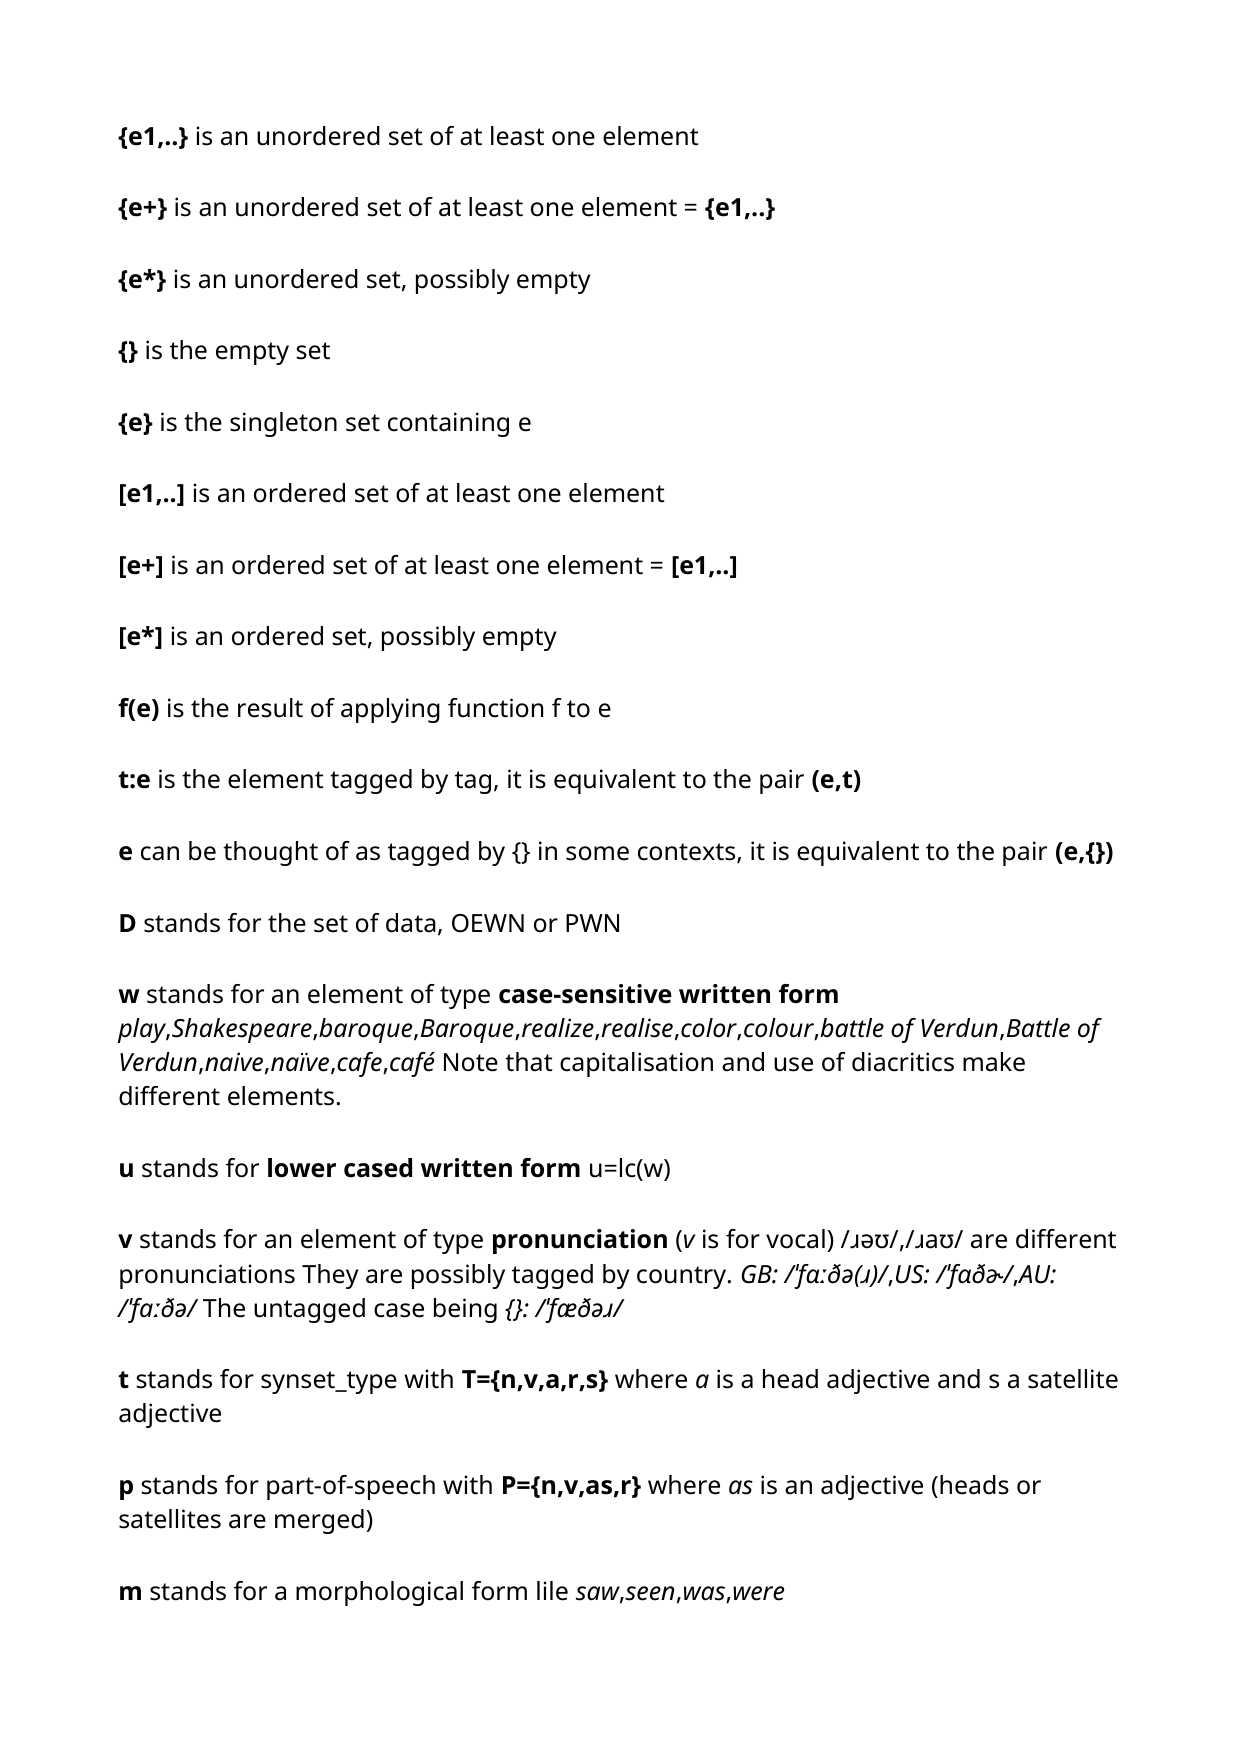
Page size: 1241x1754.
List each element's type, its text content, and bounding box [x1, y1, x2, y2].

text {e*} is an unordered set, possibly empty [118, 261, 1122, 295]
text f(e) is the result of applying function f to e [118, 691, 1122, 725]
text u stands for lower cased written form u=lc(w) [118, 1151, 1122, 1185]
text [e+] is an ordered set of at least one element = [e1,..] [118, 547, 1122, 582]
text e can be thought of as tagged by {} in some contexts, it is equivalent to the pair (e,{}) [118, 834, 1122, 868]
text w stands for an element of type case-sensitive written form play,Shakespeare,baroque,Baroque,realize,realise,color,colour,battle of Verdun,Battle of Verdun,naive,naïve,cafe,café Note that capitalisation and use of diacritics make different elements. [118, 977, 1122, 1113]
text {e1,..} is an unordered set of at least one element [118, 118, 1122, 152]
text t:e is the element tagged by tag, it is equivalent to the pair (e,t) [118, 762, 1122, 796]
text m stands for a morphological form lile saw,seen,was,were [118, 1573, 1122, 1607]
text {e} is the singleton set containing e [118, 404, 1122, 438]
text {e+} is an unordered set of at least one element = {e1,..} [118, 190, 1122, 224]
text [e1,..] is an ordered set of at least one element [118, 476, 1122, 510]
text {} is the empty set [118, 333, 1122, 367]
text p stands for part-of-speech with P={n,v,as,r} where as is an adjective (heads or satellites are merged) [118, 1467, 1122, 1536]
text [e*] is an ordered set, possibly empty [118, 619, 1122, 653]
text D stands for the set of data, OEWN or PWN [118, 905, 1122, 939]
text v stands for an element of type pronunciation (v is for vocal) /ɹəʊ/,/ɹaʊ/ are different pronunciations They are possibly tagged by country. GB: /ˈfɑːðə(ɹ)/,US: /ˈfɑðɚ/,AU: /ˈfaːðə/ The untagged case being {}: /ˈfæðəɹ/ [118, 1222, 1122, 1324]
text t stands for synset_type with T={n,v,a,r,s} where a is a head adjective and s a satellite adjective [118, 1362, 1122, 1430]
